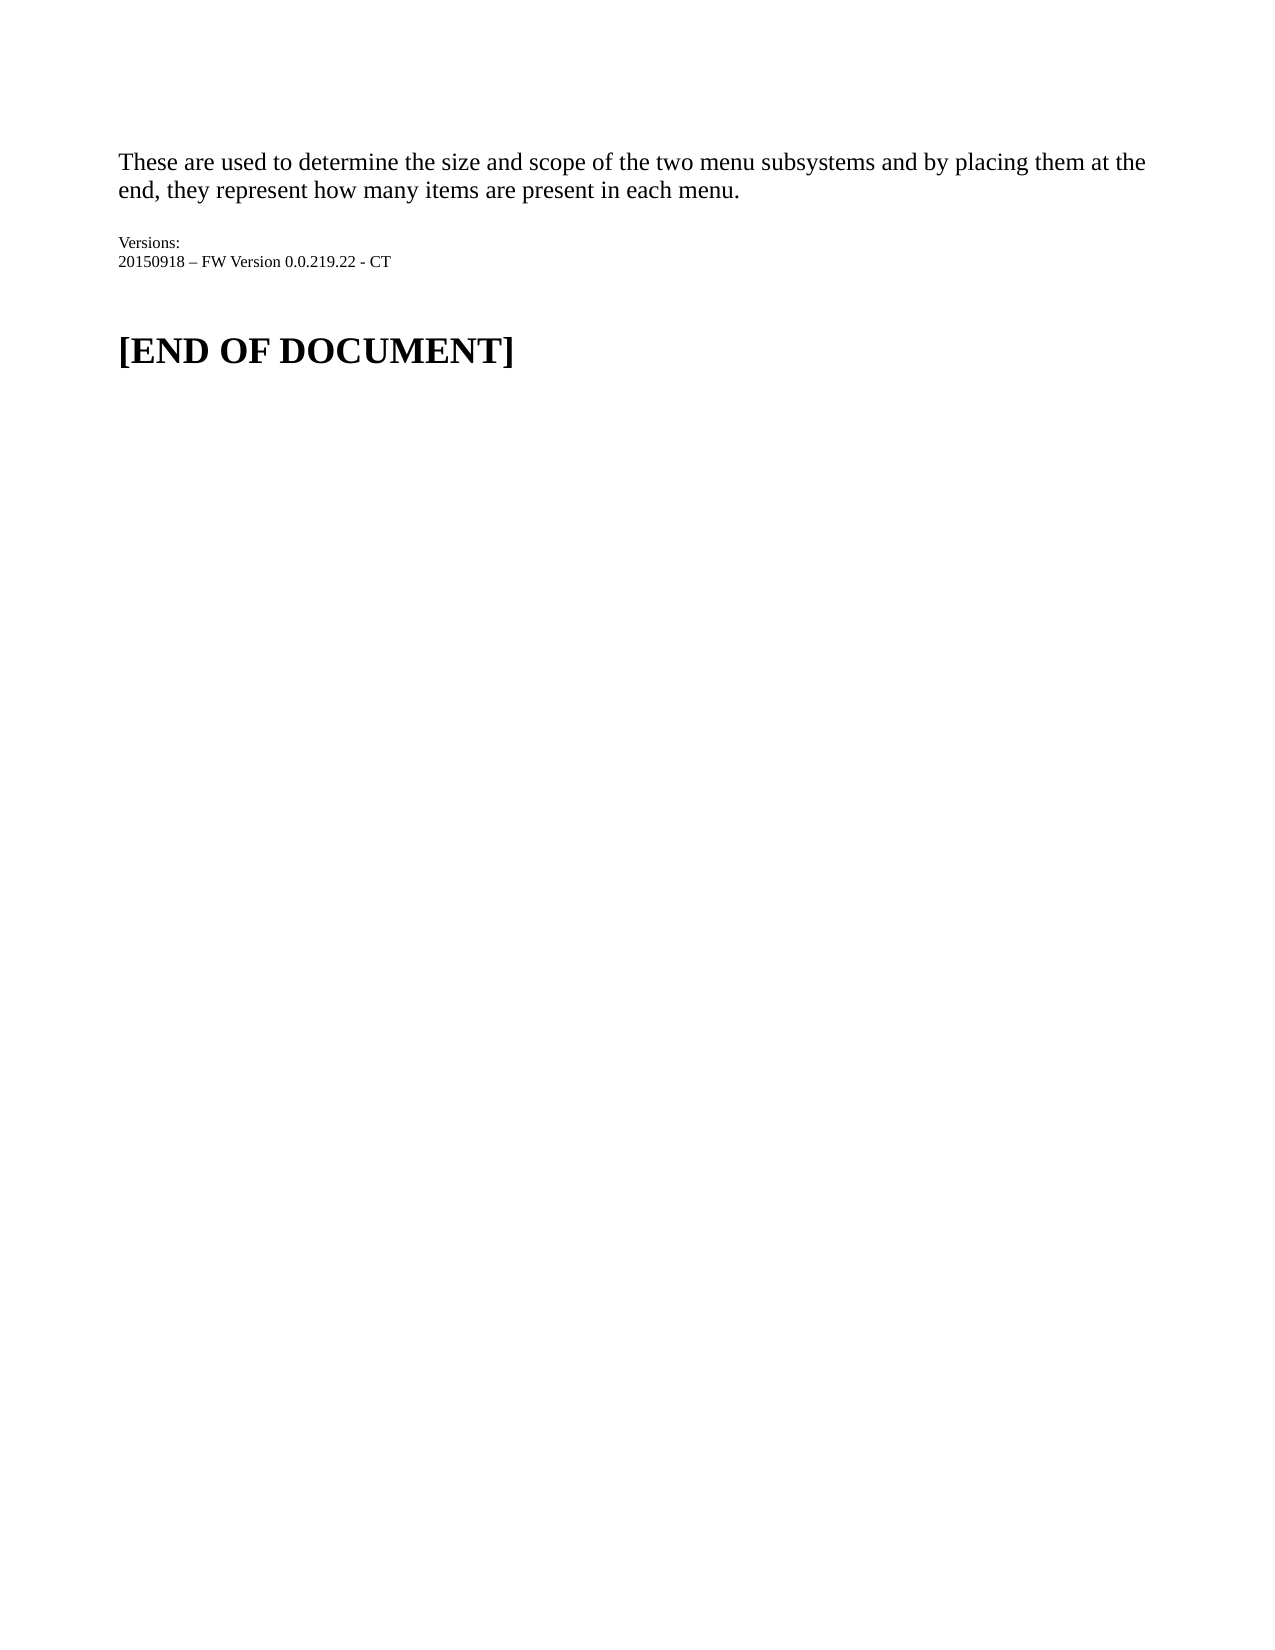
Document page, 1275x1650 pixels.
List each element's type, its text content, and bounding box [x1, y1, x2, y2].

text These are used to determine the size and scope of the two menu subsystems and by placing them at the end, they represent how many items are present in each menu. [118, 147, 1157, 204]
text Versions: [118, 233, 1157, 252]
text [END OF DOCUMENT] [118, 329, 1157, 372]
text 20150918 – FW Version 0.0.219.22 - CT [118, 252, 1157, 271]
